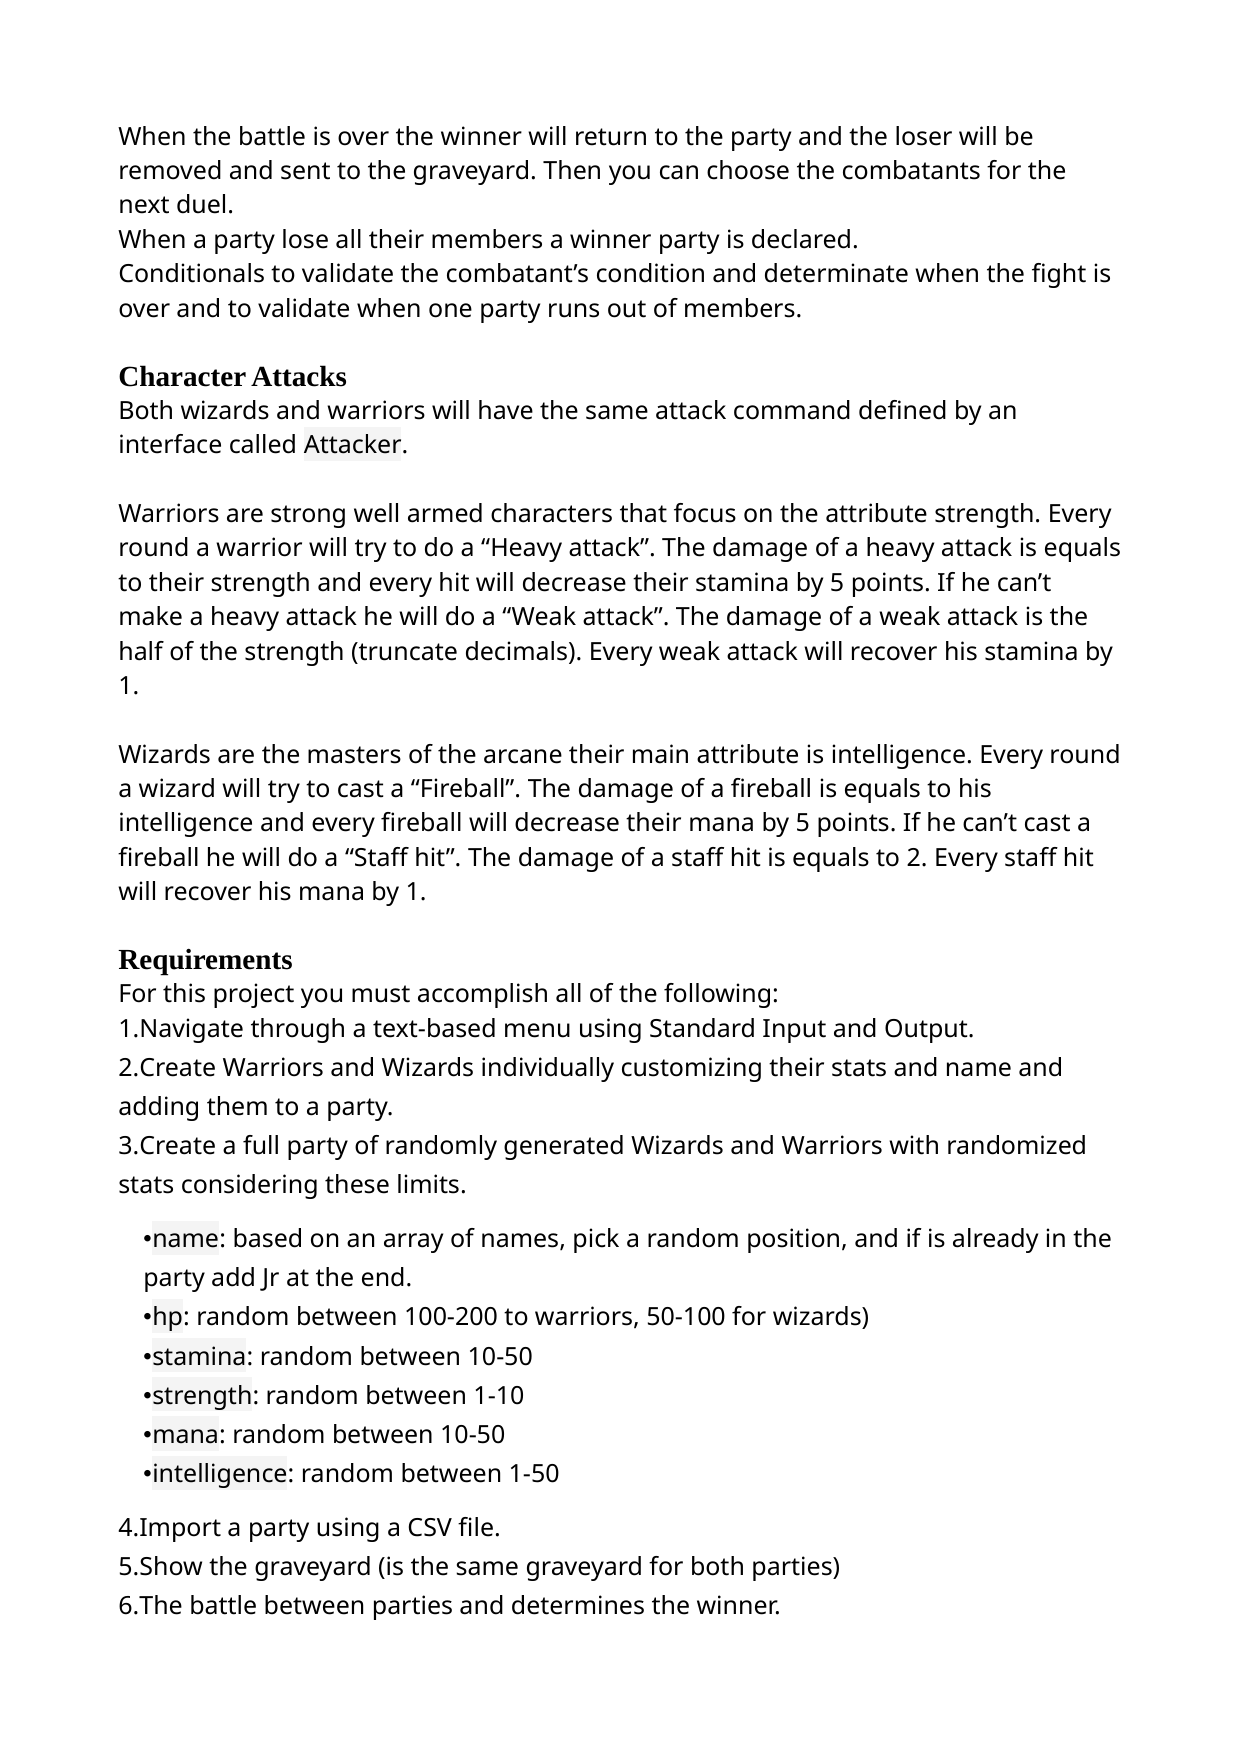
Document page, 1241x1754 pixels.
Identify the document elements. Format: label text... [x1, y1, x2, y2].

text When a party lose all their members a winner party is declared. [118, 221, 1122, 256]
list Create Warriors and Wizards individually customizing their stats and name and adding them to a party. [118, 1049, 1122, 1123]
list mana: random between 10-50 [118, 1416, 1122, 1451]
list name: based on an array of names, pick a random position, and if is already in the party add Jr at the end. [118, 1221, 1122, 1294]
list intelligence: random between 1-50 [118, 1456, 1122, 1490]
text Conditionals to validate the combatant’s condition and determinate when the fight is over and to validate when one party runs out of members. [118, 256, 1122, 324]
text Warriors are strong well armed characters that focus on the attribute strength. Every round a warrior will try to do a “Heavy attack”. The damage of a heavy attack is equals to their strength and every hit will decrease their stamina by 5 points. If he can’t make a heavy attack he will do a “Weak attack”. The damage of a weak attack is the half of the strength (truncate decimals). Every weak attack will recover his stamina by 1. [118, 495, 1122, 702]
list strength: random between 1-10 [118, 1377, 1122, 1411]
text Both wizards and warriors will have the same attack command defined by an interface called Attacker. [118, 392, 1122, 461]
list The battle between parties and determines the winner. [118, 1588, 1122, 1622]
list hp: random between 100-200 to warriors, 50-100 for wizards) [118, 1299, 1122, 1333]
list stamina: random between 10-50 [118, 1338, 1122, 1372]
list Navigate through a text-based menu using Standard Input and Output. [118, 1010, 1122, 1044]
list Show the graveyard (is the same graveyard for both parties) [118, 1548, 1122, 1583]
subtitle Character Attacks [118, 359, 1122, 392]
list Import a party using a CSV file. [118, 1509, 1122, 1543]
text Wizards are the masters of the arcane their main attribute is intelligence. Every round a wizard will try to cast a “Fireball”. The damage of a fireball is equals to his intelligence and every fireball will decrease their mana by 5 points. If he can’t cast a fireball he will do a “Staff hit”. The damage of a staff hit is equals to 2. Every staff hit will recover his mana by 1. [118, 736, 1122, 908]
list Create a full party of randomly generated Wizards and Warriors with randomized stats considering these limits. [118, 1128, 1122, 1201]
text When the battle is over the winner will return to the party and the loser will be removed and sent to the graveyard. Then you can choose the combatants for the next duel. [118, 118, 1122, 221]
text For this project you must accomplish all of the following: [118, 976, 1122, 1010]
subtitle Requirements [118, 942, 1122, 976]
